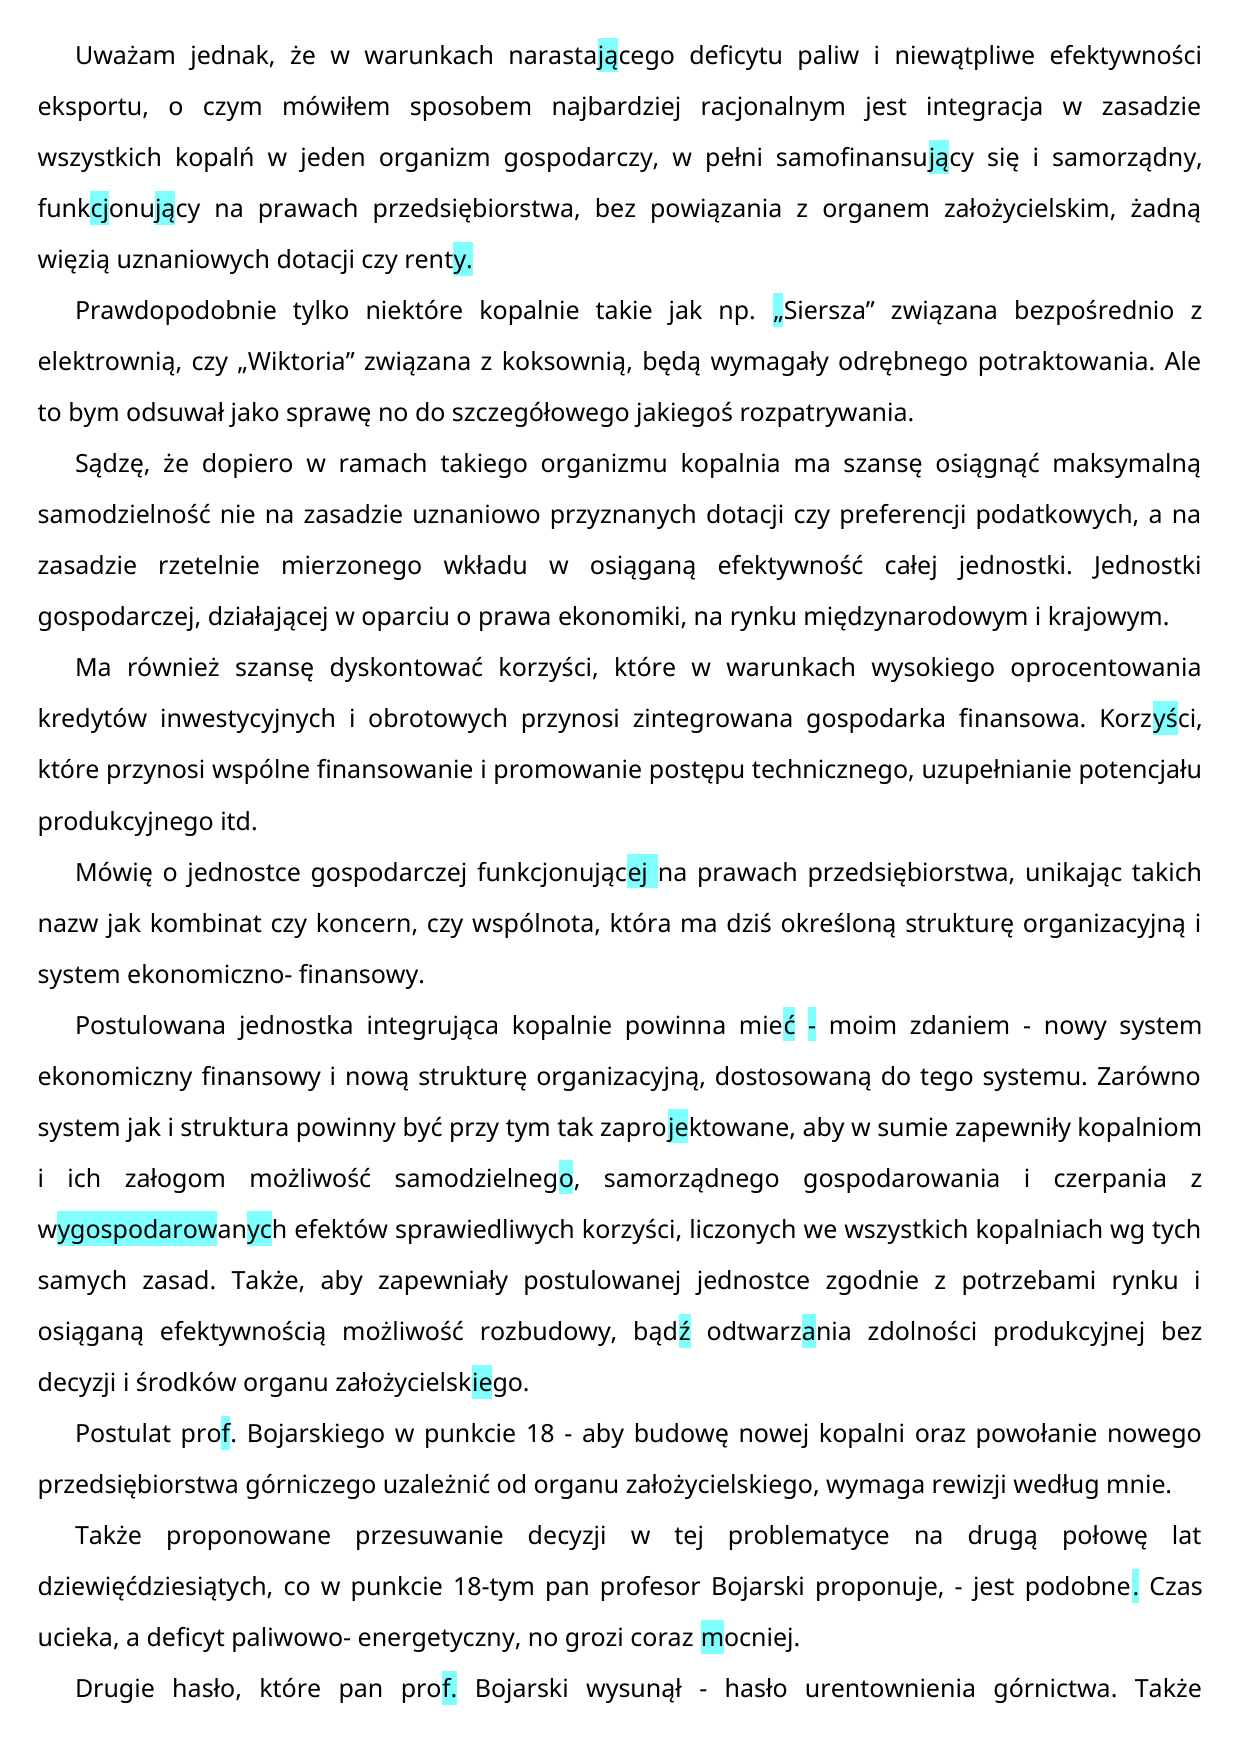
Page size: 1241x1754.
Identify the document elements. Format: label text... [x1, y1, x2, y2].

text Sądzę, że dopiero w ramach takiego organizmu kopalnia ma szansę osiągnąć maksymalną samodzielność nie na zasadzie uznaniowo przyznanych dotacji czy preferencji podatkowych, a na zasadzie rzetelnie mierzonego wkładu w osiąganą efektywność całej jednostki. Jednostki gospodarczej, działającej w oparciu o prawa ekonomiki, na rynku międzynarodowym i krajowym. [37, 446, 1203, 633]
text Prawdopodobnie tylko niektóre kopalnie takie jak np. „Siersza” związana bezpośrednio z elektrownią, czy „Wiktoria” związana z koksownią, będą wymagały odrębnego potraktowania. Ale to bym odsuwał jako sprawę no do szczegółowego jakiegoś rozpatrywania. [37, 293, 1203, 429]
text Drugie hasło, które pan prof. Bojarski wysunął - hasło urentownienia górnictwa. Także [37, 1671, 1203, 1705]
text Postulat prof. Bojarskiego w punkcie 18 - aby budowę nowej kopalni oraz powołanie nowego przedsiębiorstwa górniczego uzależnić od organu założycielskiego, wymaga rewizji według mnie. [37, 1416, 1203, 1501]
text Uważam jednak, że w warunkach narastającego deficytu paliw i niewątpliwe efektywności eksportu, o czym mówiłem sposobem najbardziej racjonalnym jest integracja w zasadzie wszystkich kopalń w jeden organizm gospodarczy, w pełni samofinansujący się i samorządny, funkcjonujący na prawach przedsiębiorstwa, bez powiązania z organem założycielskim, żadną więzią uznaniowych dotacji czy renty. [37, 37, 1203, 276]
text Postulowana jednostka integrująca kopalnie powinna mieć - moim zdaniem - nowy system ekonomiczny finansowy i nową strukturę organizacyjną, dostosowaną do tego systemu. Zarówno system jak i struktura powinny być przy tym tak zaprojektowane, aby w sumie zapewniły kopalniom i ich załogom możliwość samodzielnego, samorządnego gospodarowania i czerpania z wygospodarowanych efektów sprawiedliwych korzyści, liczonych we wszystkich kopalniach wg tych samych zasad. Także, aby zapewniały postulowanej jednostce zgodnie z potrzebami rynku i osiąganą efektywnością możliwość rozbudowy, bądź odtwarzania zdolności produkcyjnej bez decyzji i środków organu założycielskiego. [37, 1007, 1203, 1399]
text Mówię o jednostce gospodarczej funkcjonującej na prawach przedsiębiorstwa, unikając takich nazw jak kombinat czy koncern, czy wspólnota, która ma dziś określoną strukturę organizacyjną i system ekonomiczno- finansowy. [37, 854, 1203, 990]
text Także proponowane przesuwanie decyzji w tej problematyce na drugą połowę lat dziewięćdziesiątych, co w punkcie 18-tym pan profesor Bojarski proponuje, - jest podobne. Czas ucieka, a deficyt paliwowo- energetyczny, no grozi coraz mocniej. [37, 1518, 1203, 1654]
text Ma również szansę dyskontować korzyści, które w warunkach wysokiego oprocentowania kredytów inwestycyjnych i obrotowych przynosi zintegrowana gospodarka finansowa. Korzyści, które przynosi wspólne finansowanie i promowanie postępu technicznego, uzupełnianie potencjału produkcyjnego itd. [37, 650, 1203, 837]
